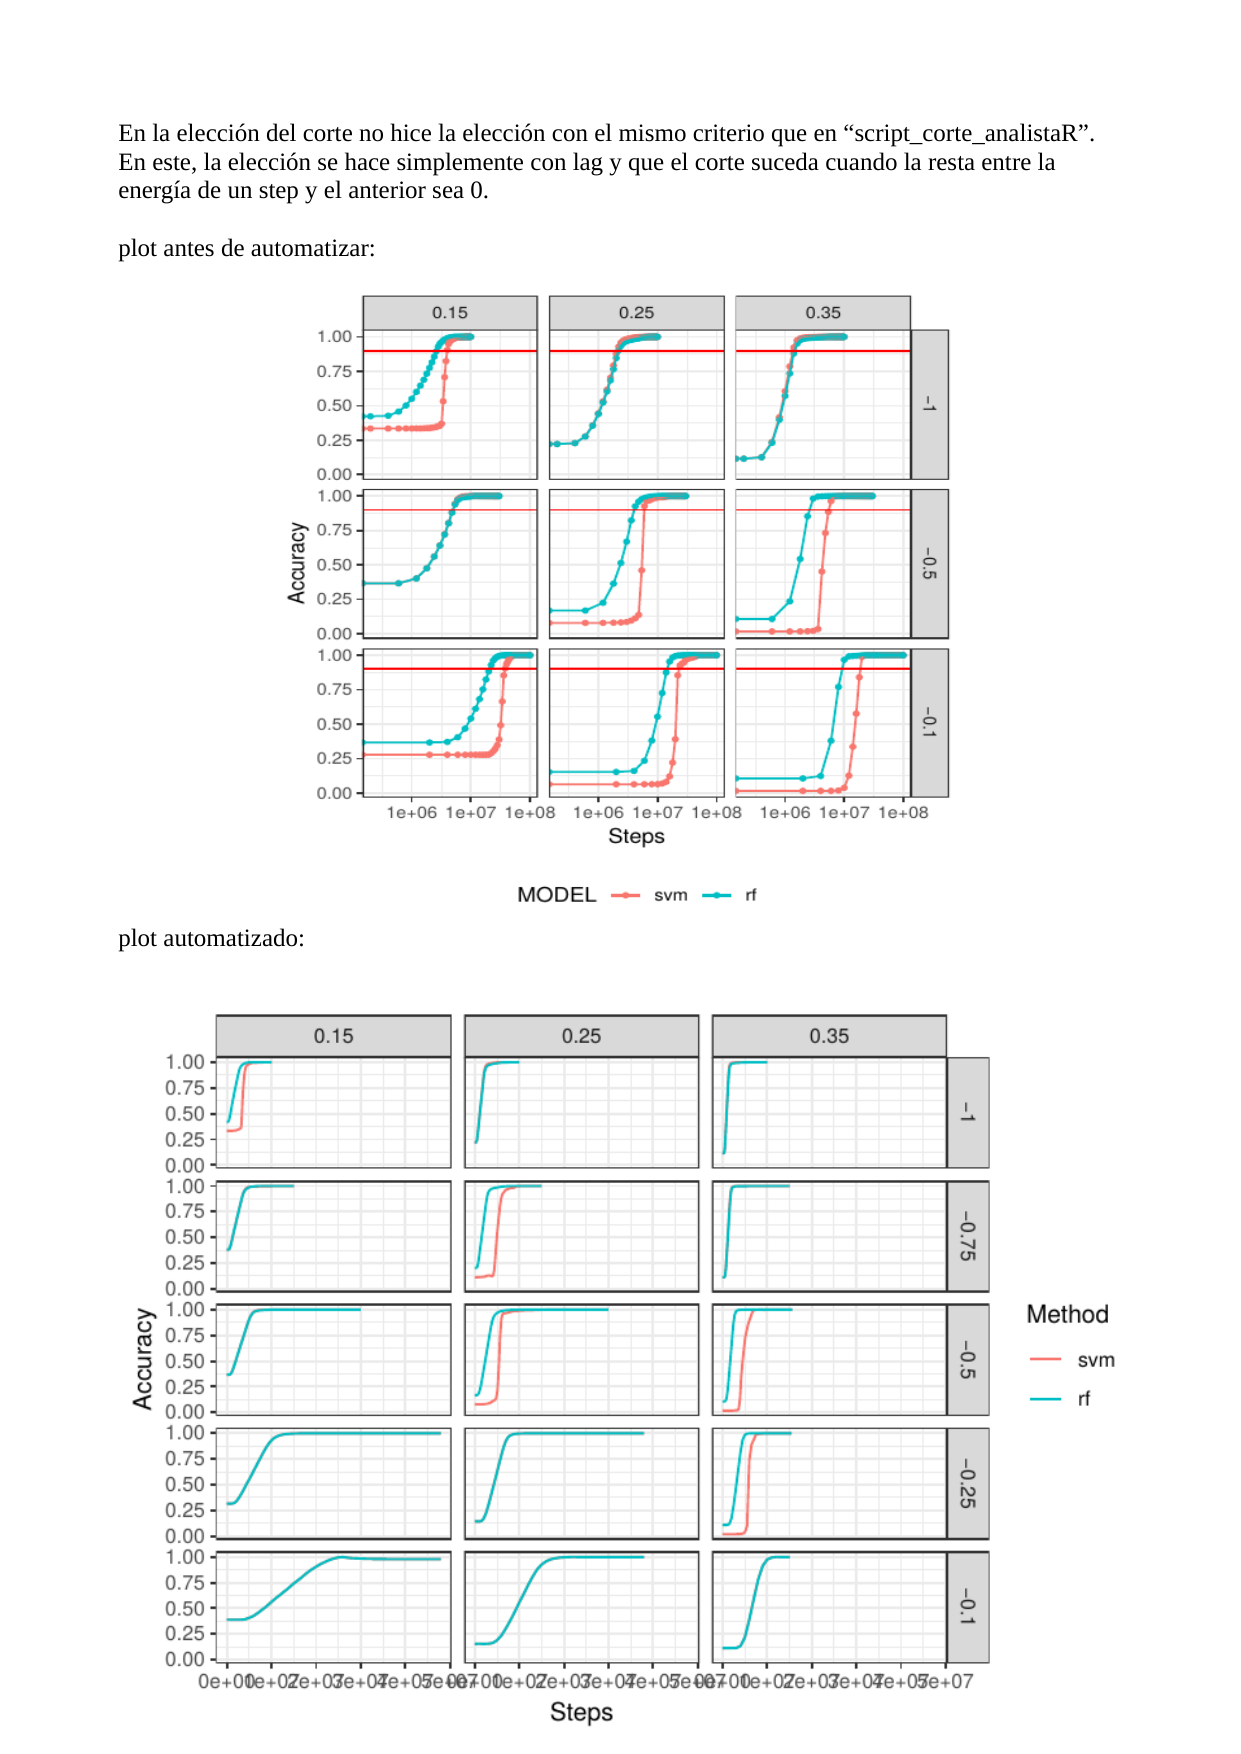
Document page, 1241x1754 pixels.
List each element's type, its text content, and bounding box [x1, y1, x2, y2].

picture [282, 290, 958, 921]
text En la elección del corte no hice la elección con el mismo criterio que en “script_corte_analistaR”. En este, la elección se hace simplemente con lag y que el corte suceda cuando la resta entre la energía de un step y el anterior sea 0. [118, 118, 1122, 204]
picture [125, 1008, 1130, 1731]
text plot antes de automatizar: [118, 233, 1122, 262]
text plot automatizado: [118, 923, 1122, 952]
